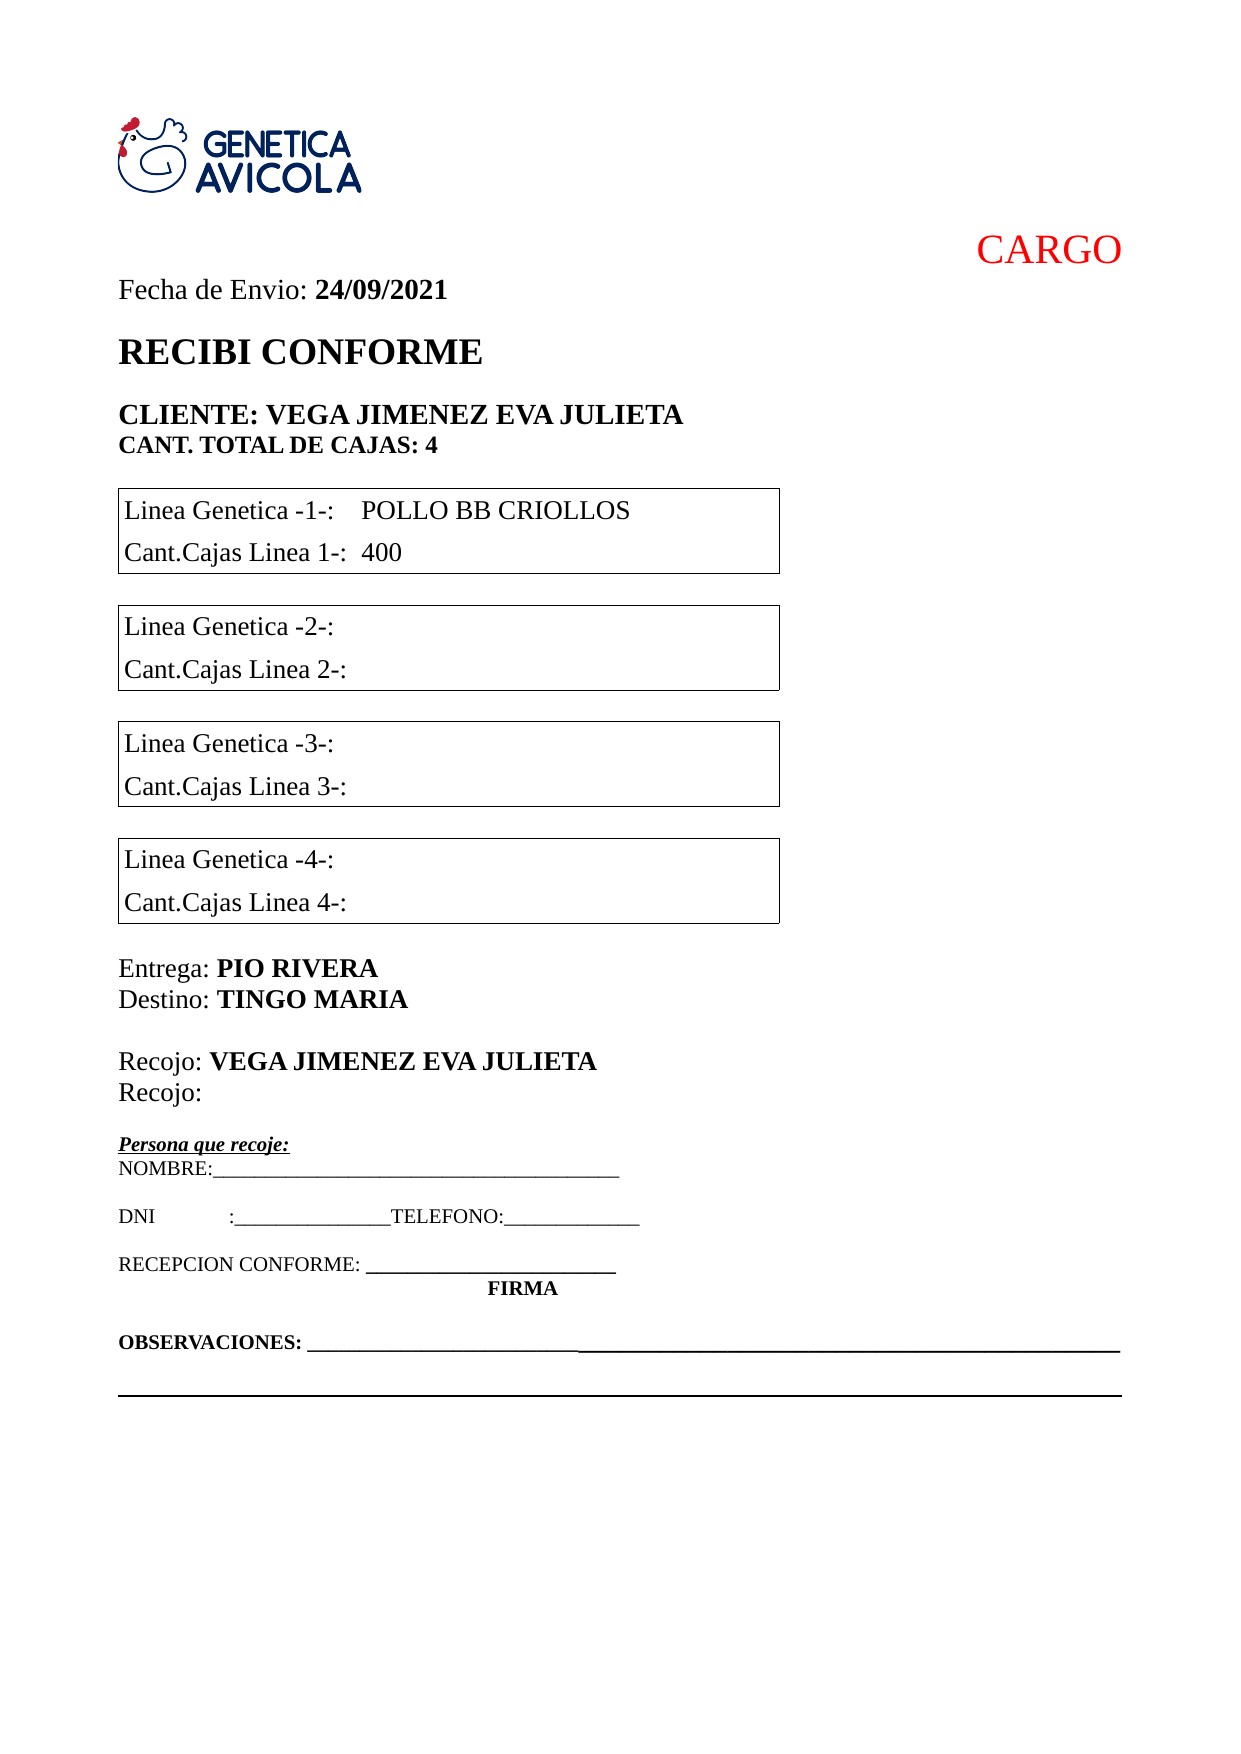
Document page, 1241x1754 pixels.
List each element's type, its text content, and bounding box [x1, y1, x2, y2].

text Fecha de Envio: 24/09/2021 [118, 272, 1122, 306]
table_cell [118, 807, 356, 838]
table_cell Cant.Cajas Linea 3-: [119, 764, 356, 806]
table_cell Linea Genetica -4-: [119, 839, 356, 880]
table_cell Cant.Cajas Linea 1-: [119, 531, 356, 573]
text Recojo: VEGA JIMENEZ EVA JULIETA [118, 1045, 1122, 1076]
table_cell Linea Genetica -2-: [119, 606, 356, 647]
text DNI :_______________TELEFONO:_____________ [118, 1204, 1122, 1228]
text FIRMA [118, 1276, 1122, 1300]
text RECIBI CONFORME [118, 330, 1122, 373]
text RECEPCION CONFORME: ________________________ [118, 1252, 1122, 1276]
text CLIENTE: VEGA JIMENEZ EVA JULIETA [118, 397, 1122, 431]
table_cell [356, 691, 779, 721]
table_cell Cant.Cajas Linea 4-: [119, 880, 356, 923]
table_cell [118, 574, 356, 604]
table_cell [356, 764, 779, 806]
table_cell [118, 691, 356, 721]
text Destino: TINGO MARIA [118, 983, 1122, 1014]
picture [117, 117, 362, 193]
table_header POLLO BB CRIOLLOS [356, 489, 779, 531]
table_cell Linea Genetica -3-: [119, 722, 356, 764]
text OBSERVACIONES: __________________________________________________________________ [118, 1324, 1122, 1355]
table_cell [356, 647, 779, 690]
text Persona que recoje: [118, 1132, 1122, 1156]
table_cell 400 [356, 531, 779, 573]
table_cell [356, 574, 779, 604]
table_cell [356, 722, 779, 764]
table_cell [356, 606, 779, 647]
table_cell [356, 839, 779, 880]
table_cell Cant.Cajas Linea 2-: [119, 647, 356, 690]
text CANT. TOTAL DE CAJAS: 4 [118, 431, 1122, 459]
text Recojo: [118, 1076, 1122, 1108]
text NOMBRE:_______________________________________ [118, 1156, 1122, 1180]
table_header Linea Genetica -1-: [119, 489, 356, 531]
table_cell [356, 880, 779, 923]
table_cell [356, 807, 779, 838]
text CARGO [118, 224, 1122, 272]
text Entrega: PIO RIVERA [118, 952, 1122, 983]
